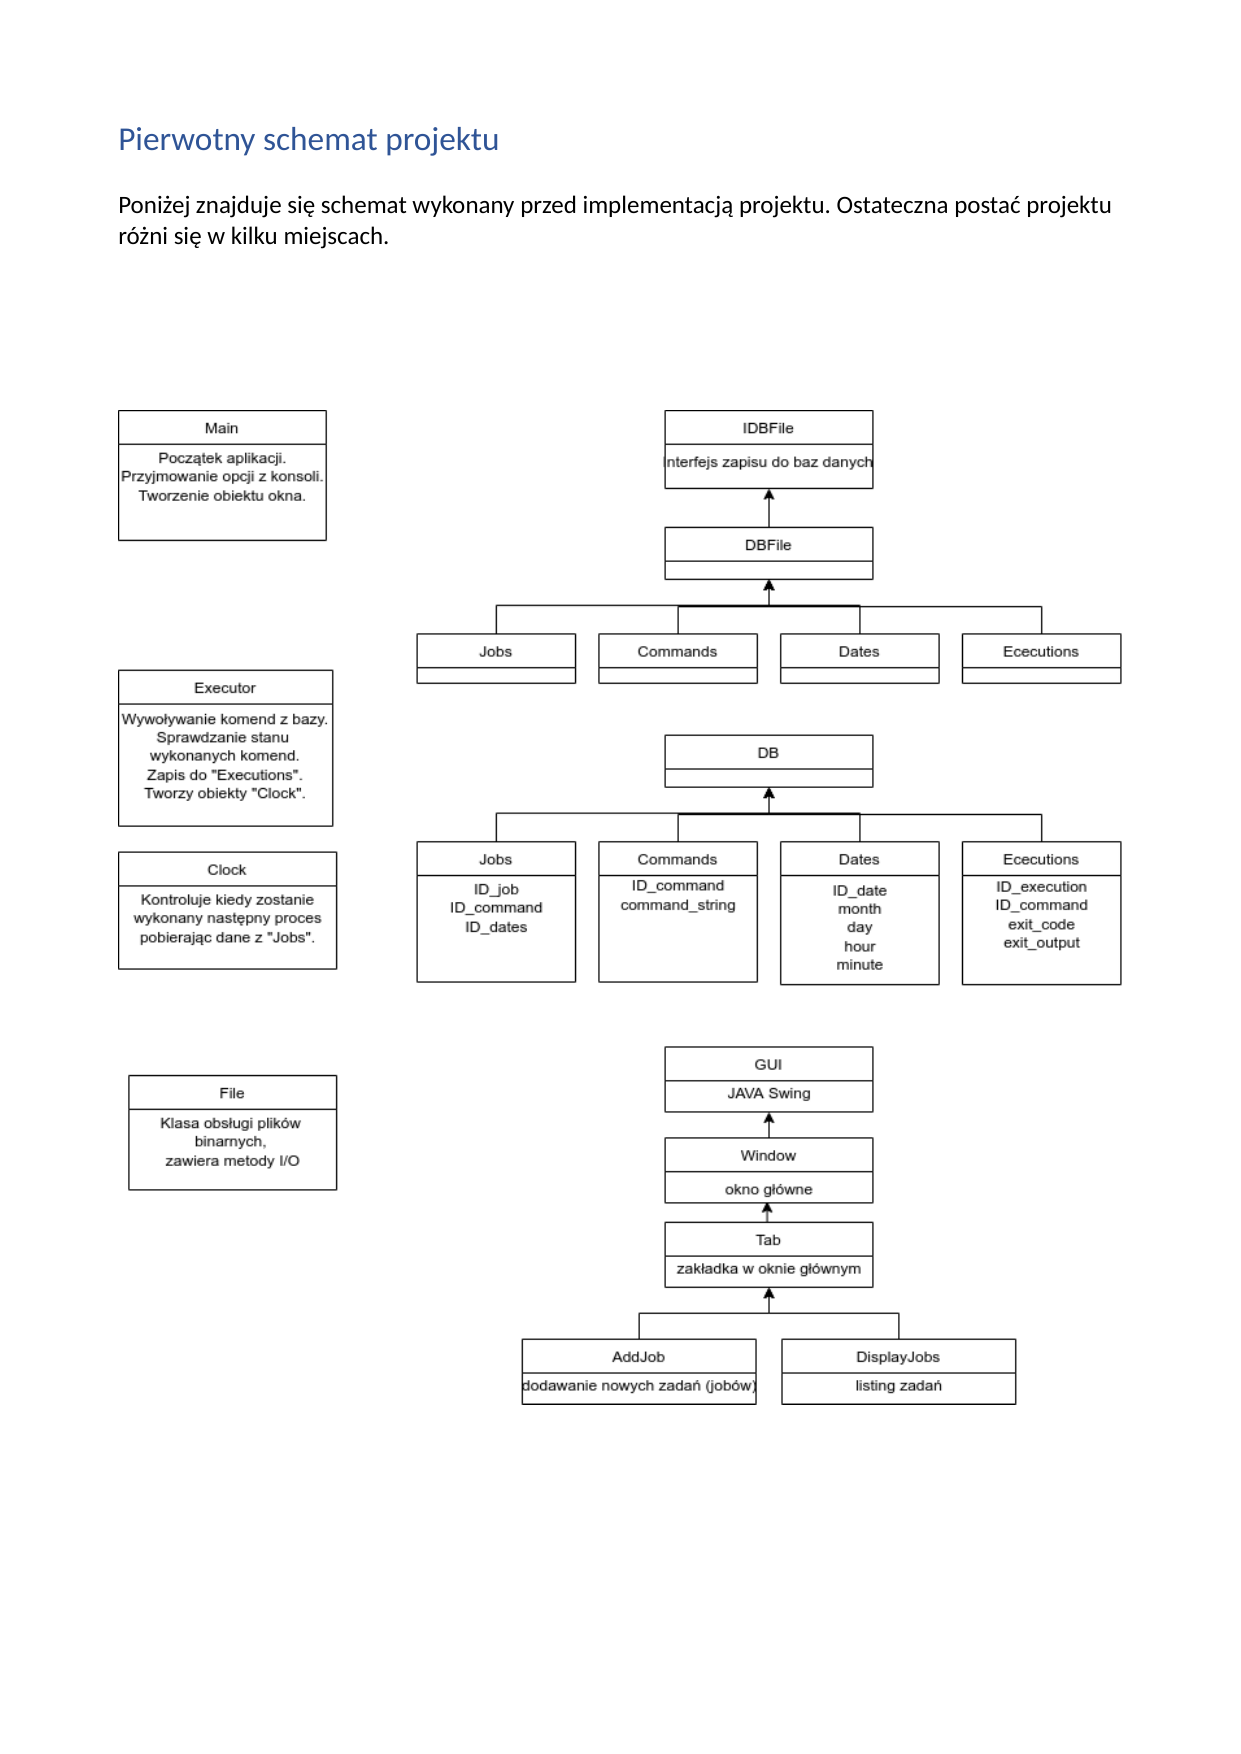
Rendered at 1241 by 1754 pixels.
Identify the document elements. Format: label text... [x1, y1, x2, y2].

text Poniżej znajduje się schemat wykonany przed implementacją projektu. Ostateczna postać projektu różni się w kilku miejscach. [118, 189, 1122, 250]
subtitle Pierwotny schemat projektu [118, 118, 1122, 159]
